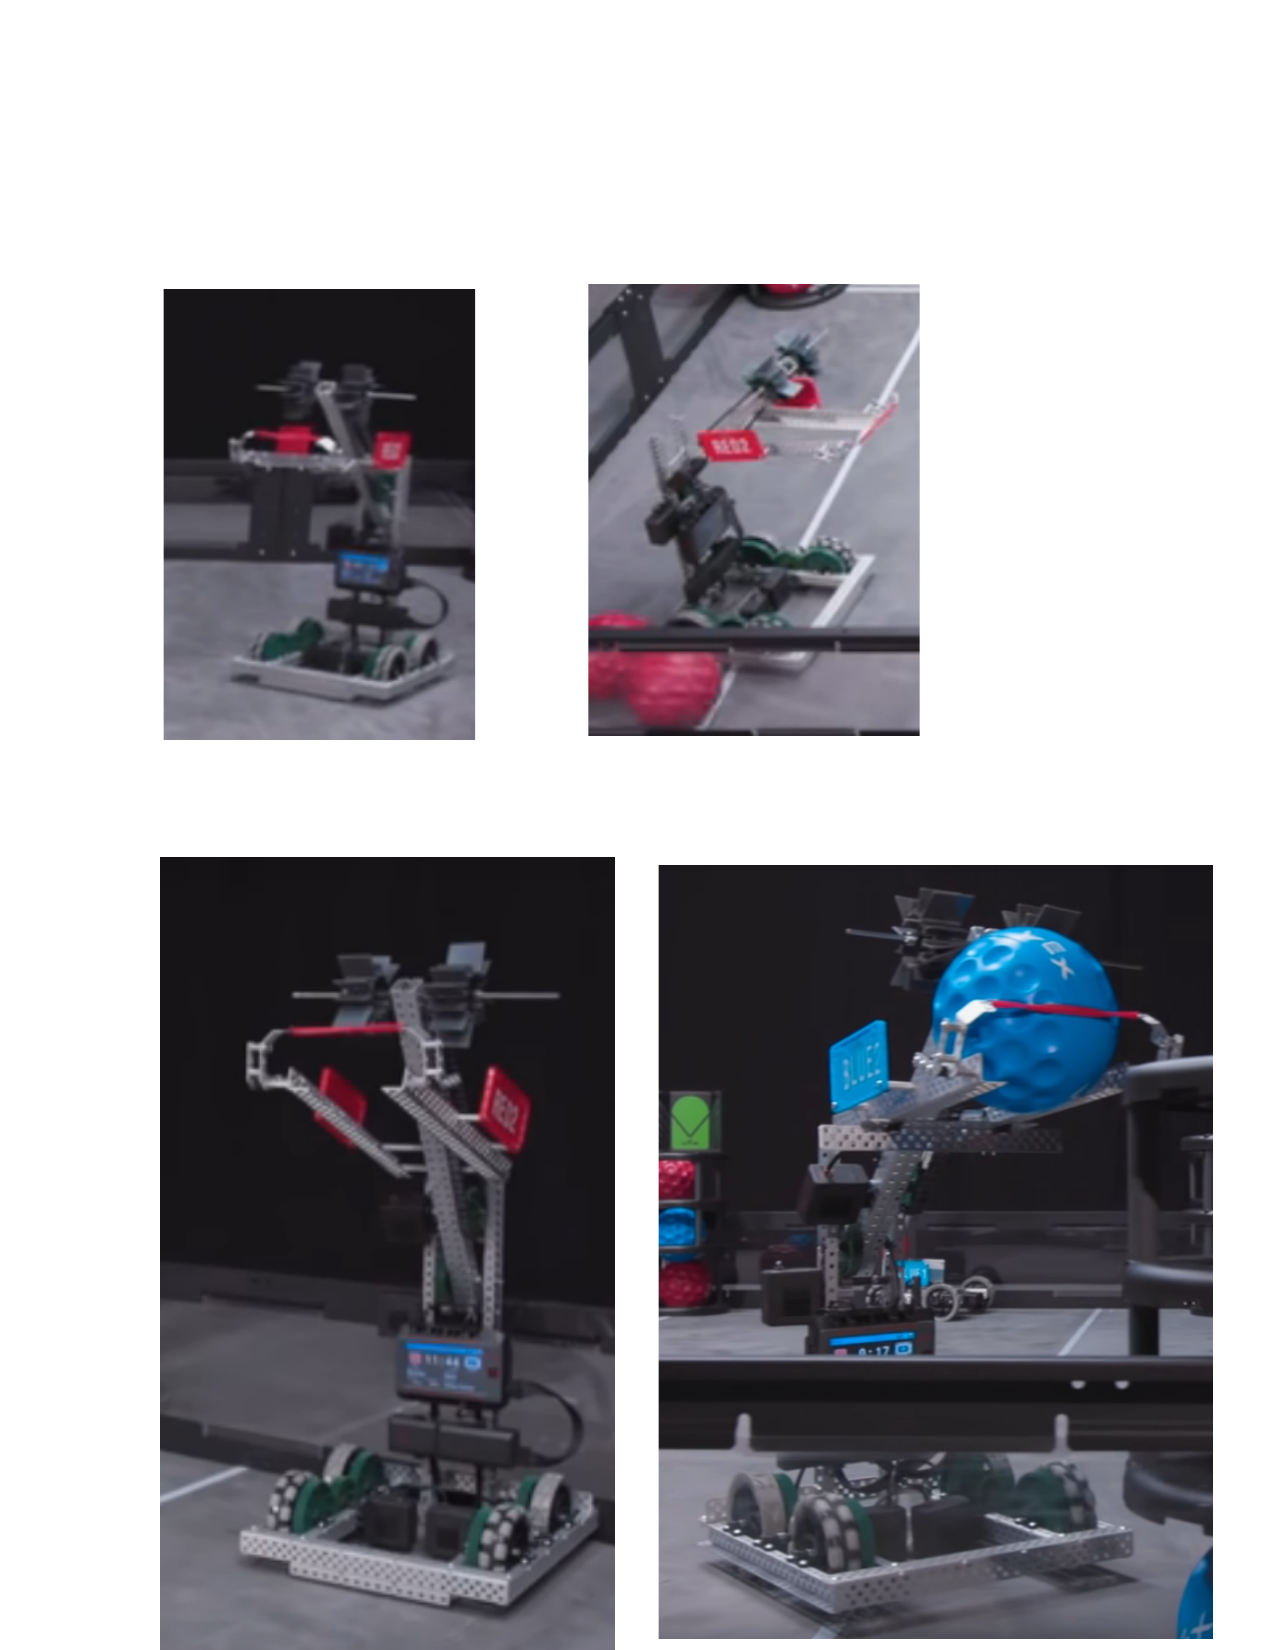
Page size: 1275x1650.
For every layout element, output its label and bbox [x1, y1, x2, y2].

picture [588, 284, 920, 736]
picture [658, 865, 1213, 1639]
picture [160, 857, 615, 1650]
picture [163, 289, 476, 740]
